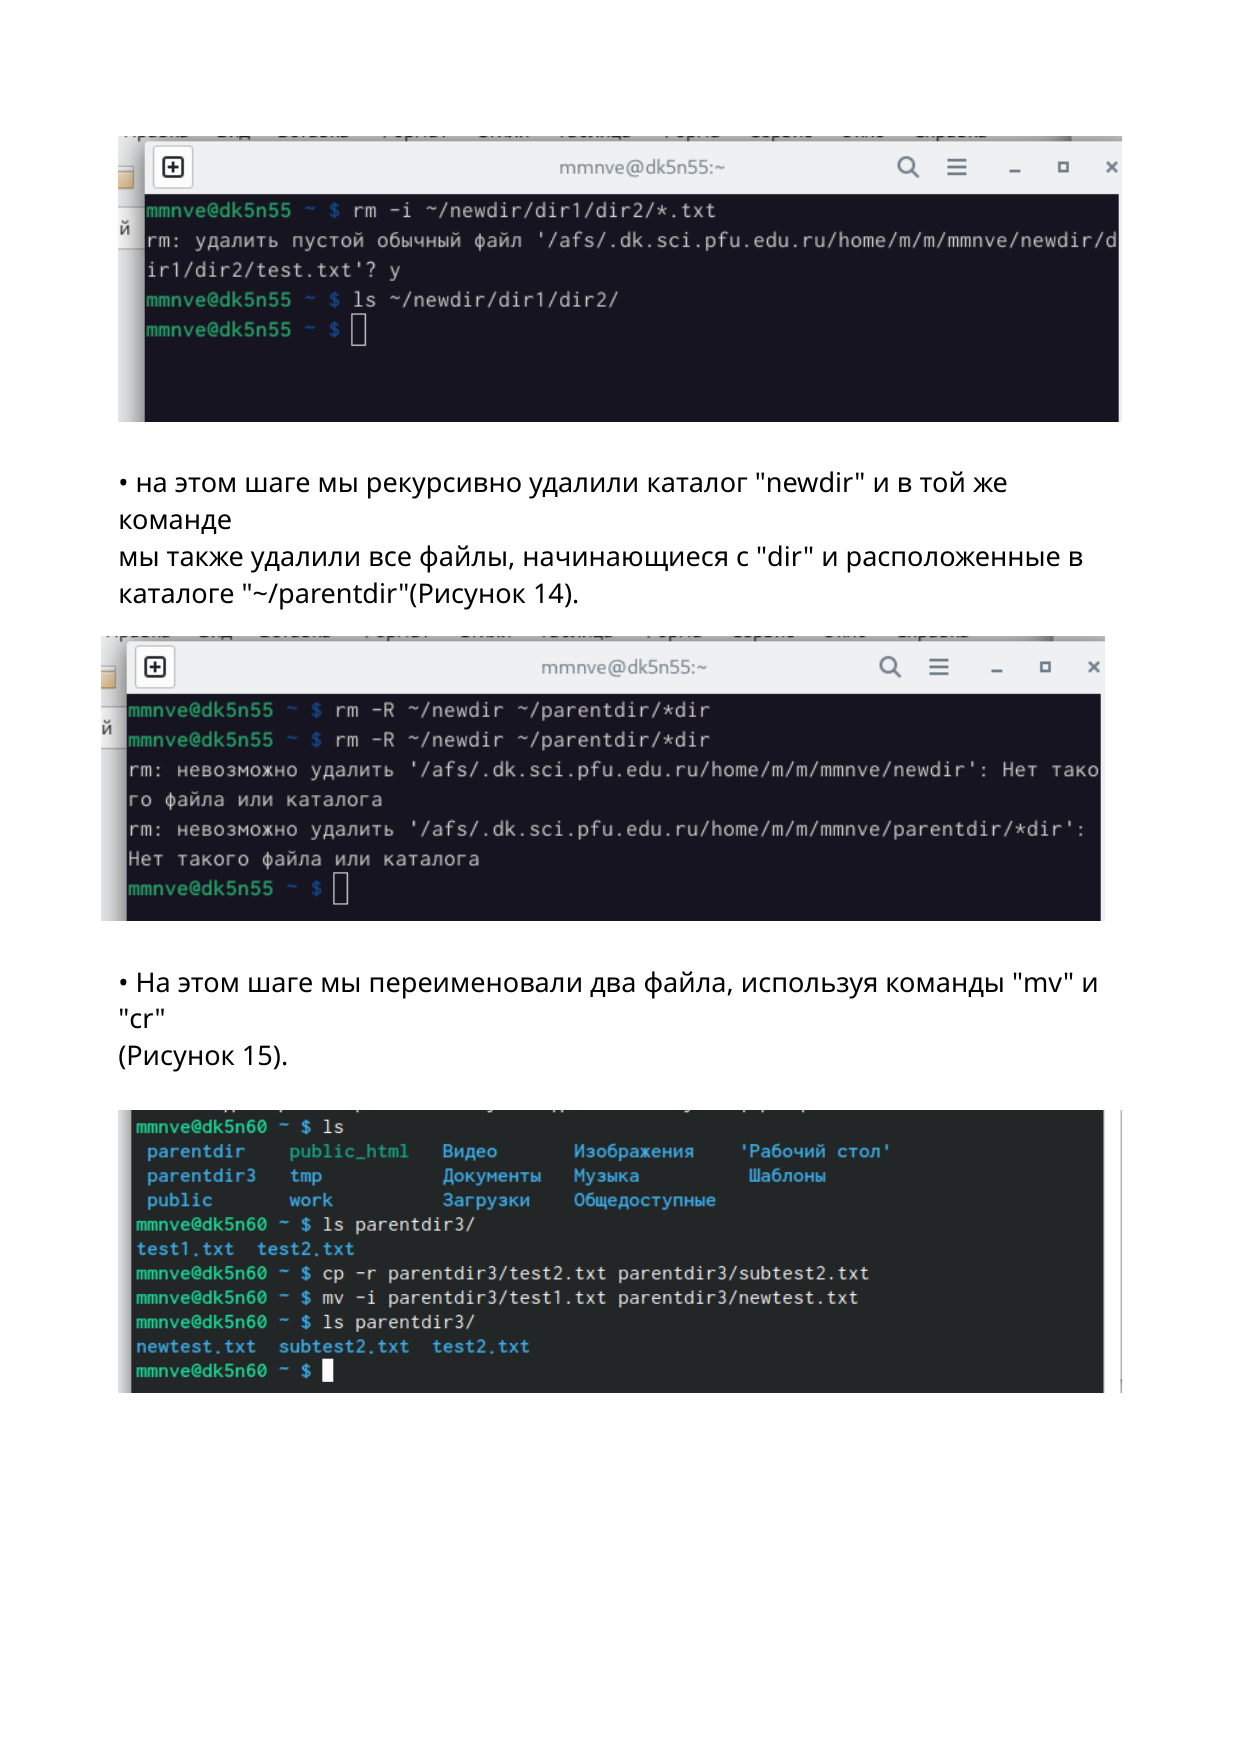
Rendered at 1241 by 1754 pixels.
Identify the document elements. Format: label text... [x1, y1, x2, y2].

picture [118, 136, 1123, 422]
picture [101, 636, 1105, 921]
text • на этом шаге мы рекурсивно удалили каталог "newdir" и в той же команде мы также удалили все файлы, начинающиеся с "dir" и расположенные в каталоге "~/parentdir"(Рисунок 14). [118, 464, 1122, 611]
picture [118, 1110, 1123, 1393]
text • На этом шаге мы переименовали два файла, используя команды "mv" и "cr" (Рисунок 15). [118, 963, 1122, 1074]
